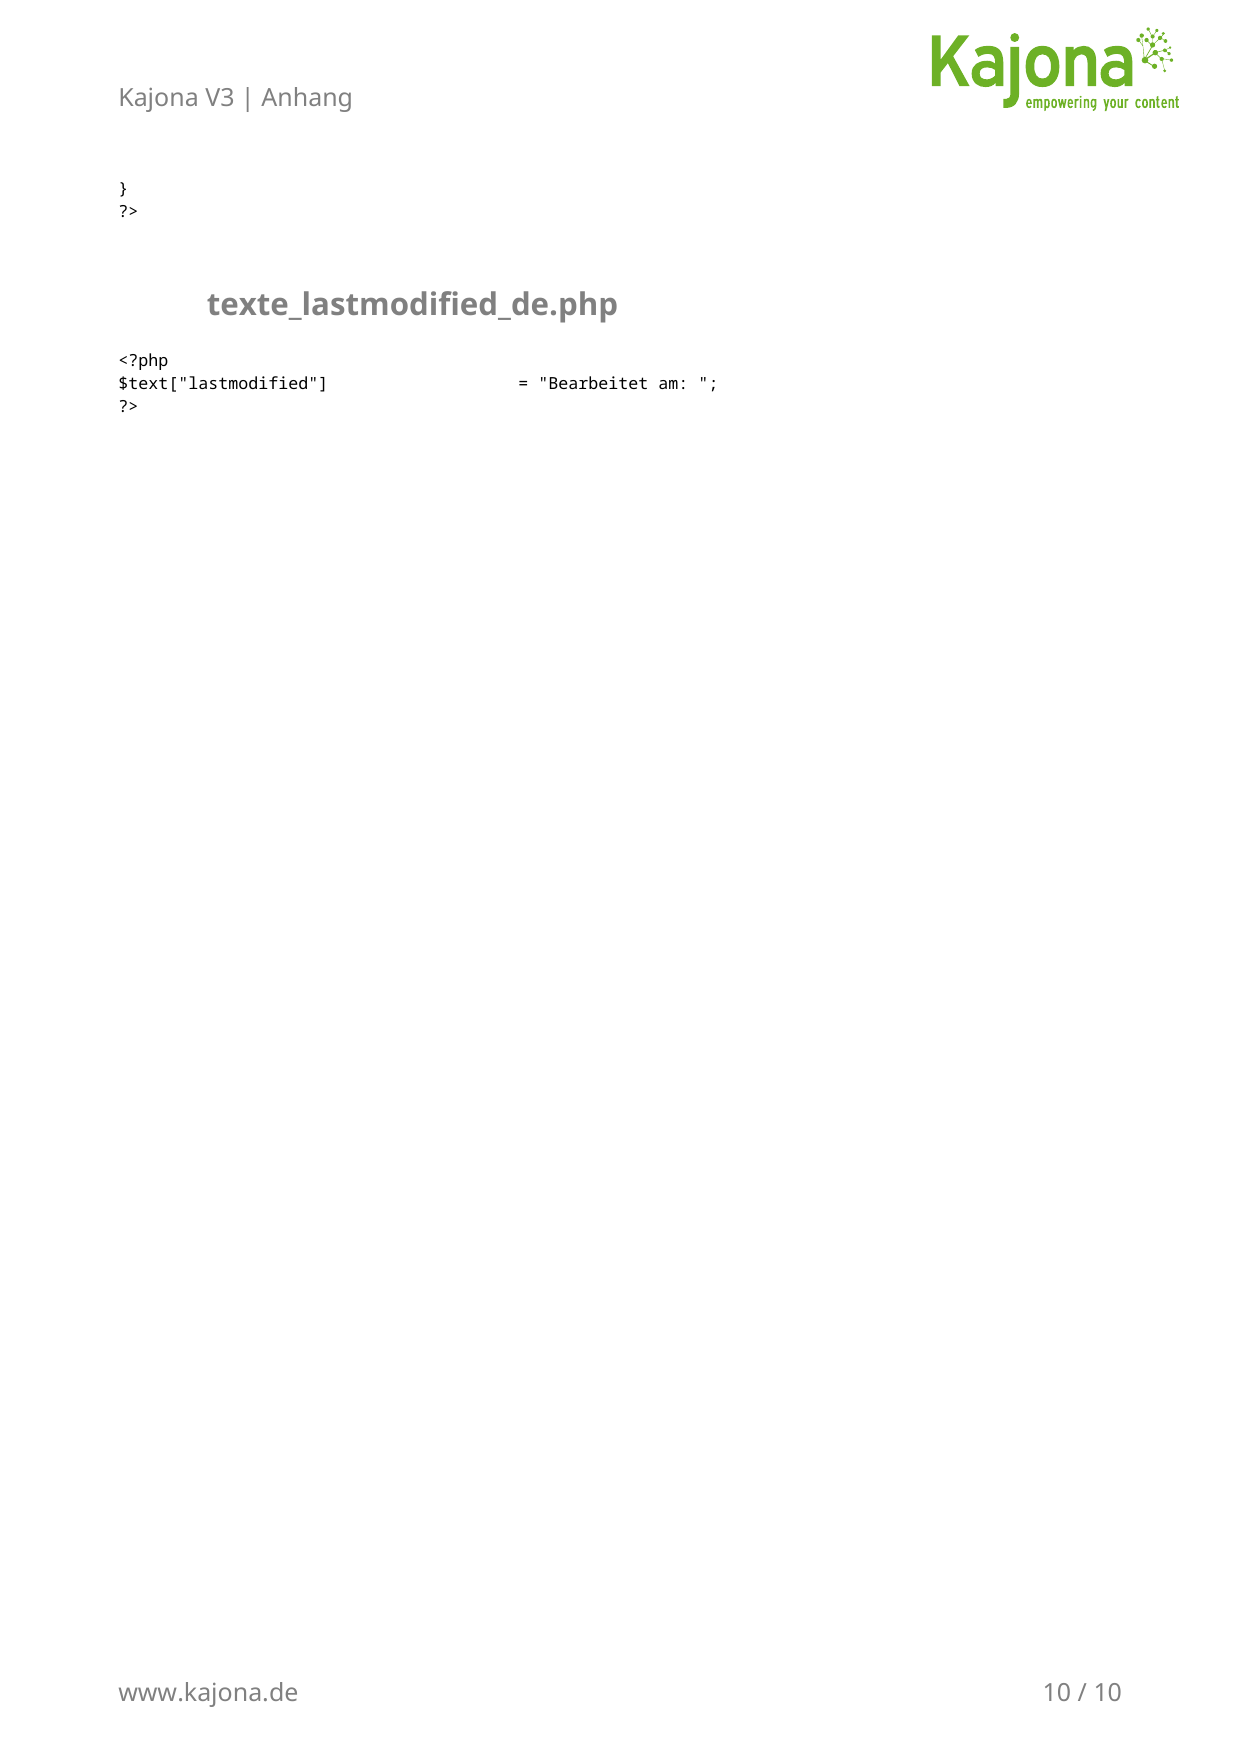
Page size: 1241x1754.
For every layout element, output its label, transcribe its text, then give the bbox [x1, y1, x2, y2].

text <?php $text["lastmodified"] = "Bearbeitet am: "; ?> [118, 349, 1122, 417]
text } ?> [118, 177, 1122, 245]
subtitle texte_lastmodified_de.php [118, 282, 1122, 324]
